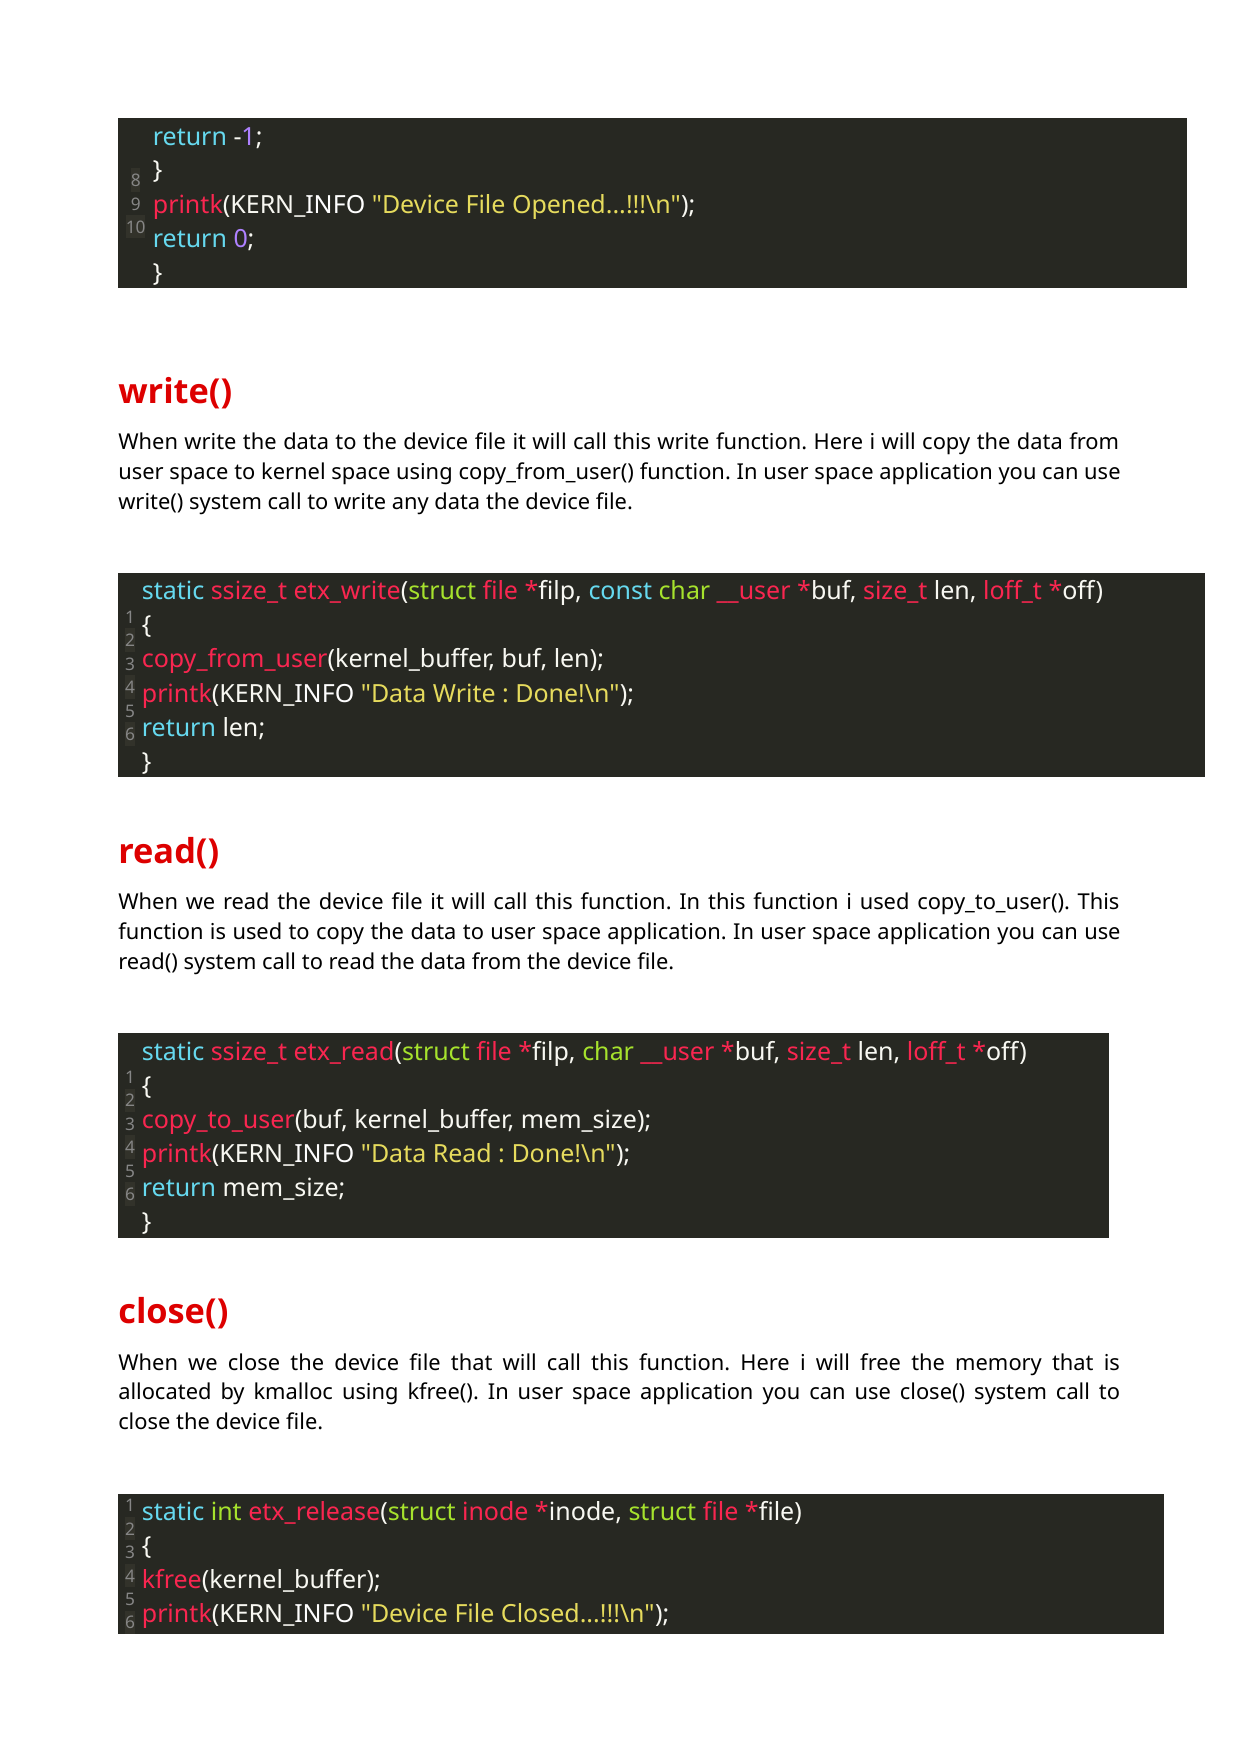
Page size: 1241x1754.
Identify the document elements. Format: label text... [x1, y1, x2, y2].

table_header static int etx_release(struct inode *inode, struct file *file) { kfree(kernel_buffer); printk(KERN_INFO "Device File Closed...!!!\n"); return 0; } [142, 1494, 1164, 1528]
subtitle write() [118, 367, 1122, 414]
text When write the data to the device file it will call this write function. Here i will copy the data from user space to kernel space using copy_from_user() function. In user space application you can use write() system call to write any data the device file. [118, 426, 1122, 516]
table_header static int etx_release(struct inode *inode, struct file *file) { kfree(kernel_buffer); printk(KERN_INFO "Device File Closed...!!!\n"); return 0; } [142, 1562, 1164, 1596]
table_header static int etx_open(struct inode *inode, struct file *file) { /*Creating Physical memory*/ if((kernel_buffer = kmalloc(mem_size , GFP_KERNEL)) == 0){ printk(KERN_INFO "Cannot allocate memory in kernel\n"); return -1; } printk(KERN_INFO "Device File Opened...!!!\n"); return 0; } [153, 152, 1187, 186]
subtitle close() [118, 1287, 1122, 1334]
table_header static int etx_open(struct inode *inode, struct file *file) { /*Creating Physical memory*/ if((kernel_buffer = kmalloc(mem_size , GFP_KERNEL)) == 0){ printk(KERN_INFO "Cannot allocate memory in kernel\n"); return -1; } printk(KERN_INFO "Device File Opened...!!!\n"); return 0; } [153, 220, 1187, 254]
text When we close the device file that will call this function. Here i will free the memory that is allocated by kmalloc using kfree(). In user space application you can use close() system call to close the device file. [118, 1347, 1122, 1436]
table_header static ssize_t etx_write(struct file *filp, const char __user *buf, size_t len, loff_t *off) { copy_from_user(kernel_buffer, buf, len); printk(KERN_INFO "Data Write : Done!\n"); return len; } [142, 709, 1205, 743]
table_header static ssize_t etx_write(struct file *filp, const char __user *buf, size_t len, loff_t *off) { copy_from_user(kernel_buffer, buf, len); printk(KERN_INFO "Data Write : Done!\n"); return len; } [142, 641, 1205, 675]
table_header 1 2 3 4 5 6 [118, 1033, 142, 1238]
subtitle read() [118, 827, 1122, 874]
table_header static ssize_t etx_write(struct file *filp, const char __user *buf, size_t len, loff_t *off) { copy_from_user(kernel_buffer, buf, len); printk(KERN_INFO "Data Write : Done!\n"); return len; } [142, 573, 1205, 607]
text When we read the device file it will call this function. In this function i used copy_to_user(). This function is used to copy the data to user space application. In user space application you can use read() system call to read the data from the device file. [118, 886, 1122, 976]
table_header static ssize_t etx_read(struct file *filp, char __user *buf, size_t len, loff_t *off) { copy_to_user(buf, kernel_buffer, mem_size); printk(KERN_INFO "Data Read : Done!\n"); return mem_size; } [142, 1101, 1109, 1135]
table_header 1 2 3 4 5 6 [118, 573, 142, 777]
table_header 1 2 3 4 5 6 [118, 1494, 142, 1634]
table_header 8 9 10 [118, 118, 153, 288]
table_header static ssize_t etx_read(struct file *filp, char __user *buf, size_t len, loff_t *off) { copy_to_user(buf, kernel_buffer, mem_size); printk(KERN_INFO "Data Read : Done!\n"); return mem_size; } [142, 1033, 1109, 1067]
table_header static ssize_t etx_read(struct file *filp, char __user *buf, size_t len, loff_t *off) { copy_to_user(buf, kernel_buffer, mem_size); printk(KERN_INFO "Data Read : Done!\n"); return mem_size; } [142, 1169, 1109, 1204]
table_header static int etx_release(struct inode *inode, struct file *file) { kfree(kernel_buffer); printk(KERN_INFO "Device File Closed...!!!\n"); return 0; } [142, 1630, 1164, 1634]
